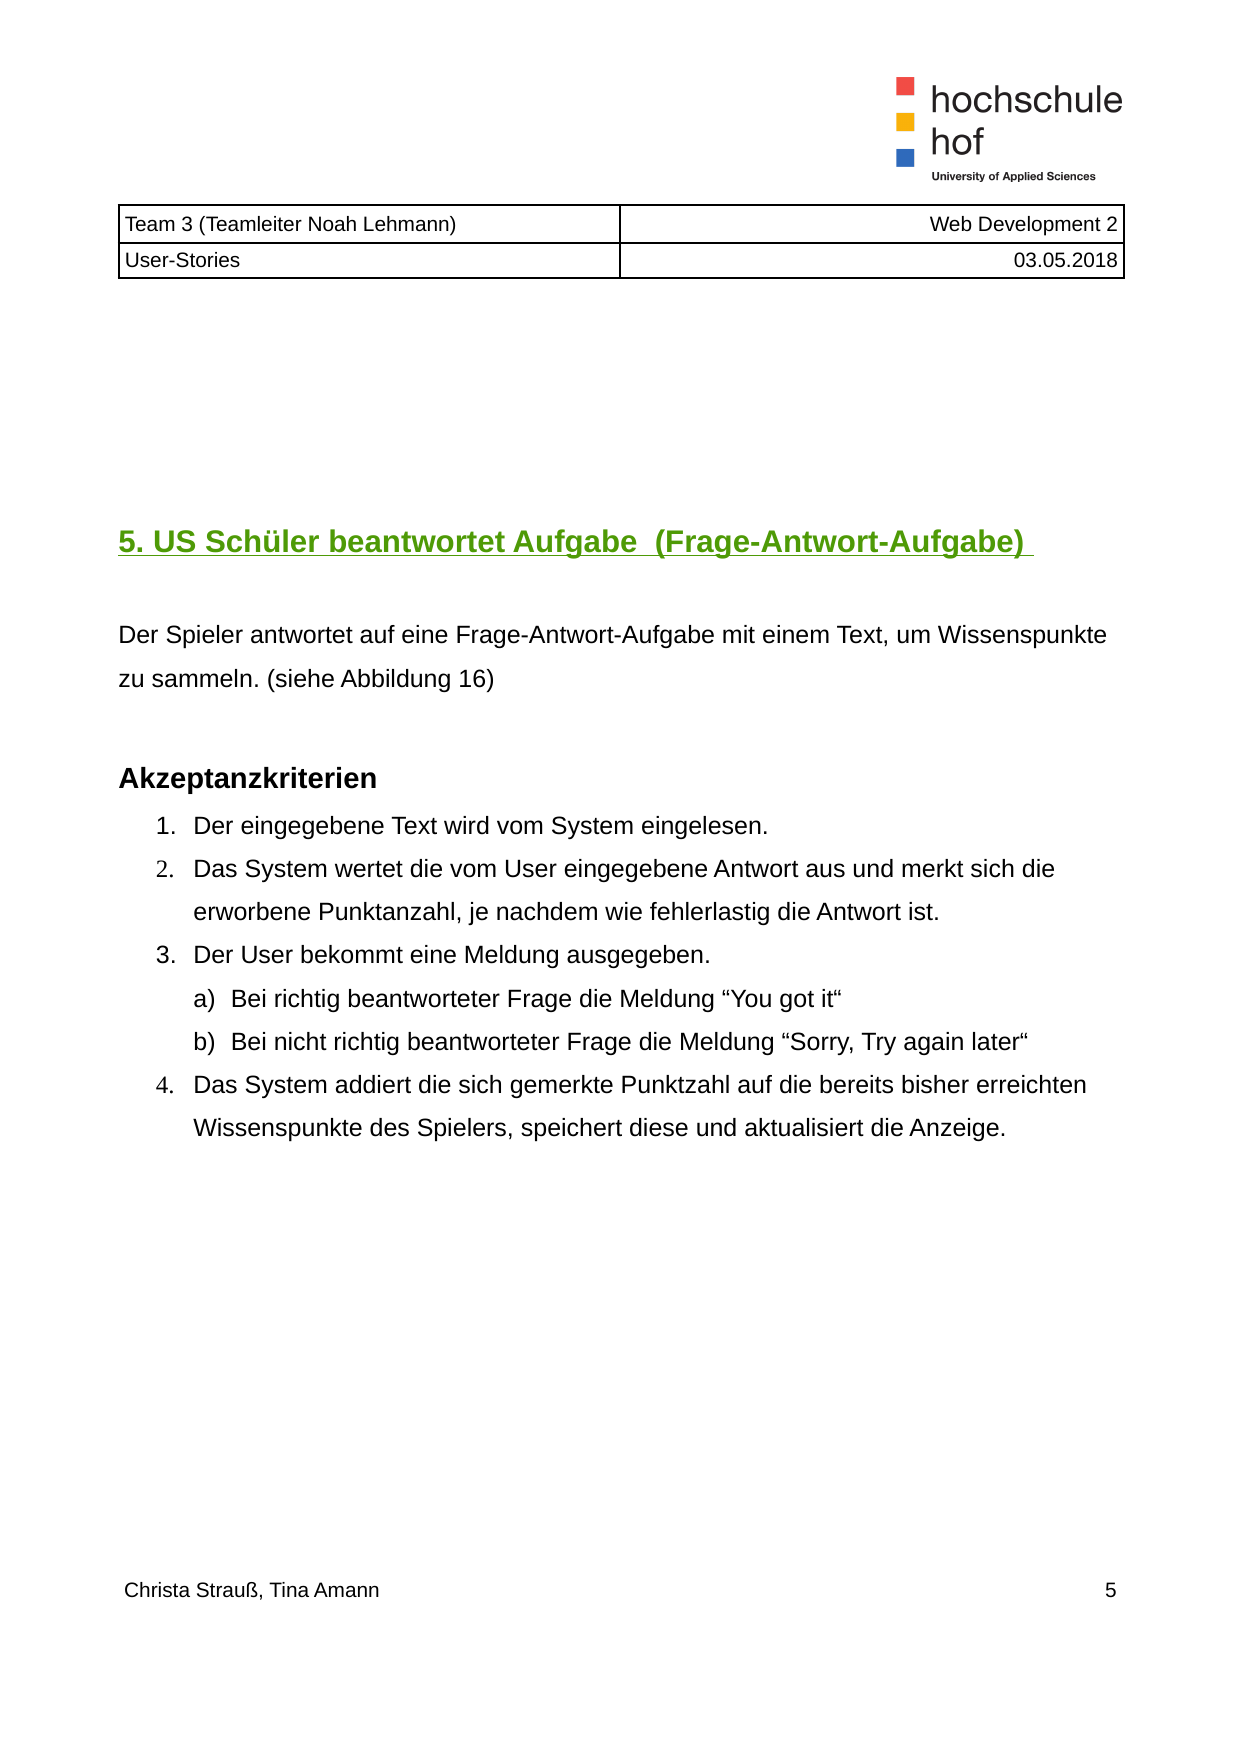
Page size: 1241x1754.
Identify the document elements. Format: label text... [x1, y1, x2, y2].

picture [896, 77, 1122, 182]
list Bei richtig beantworteter Frage die Meldung “You got it“ [193, 983, 1122, 1012]
text 5. US Schüler beantwortet Aufgabe (Frage-Antwort-Aufgabe) [118, 523, 1122, 559]
list Das System addiert die sich gemerkte Punktzahl auf die bereits bisher erreichten Wissenspunkte des Spielers, speichert diese und aktualisiert die Anzeige. [156, 1070, 1122, 1142]
list Bei nicht richtig beantworteter Frage die Meldung “Sorry, Try again later“ [193, 1027, 1122, 1055]
list Der eingegebene Text wird vom System eingelesen. [156, 811, 1122, 840]
list Der User bekommt eine Meldung ausgegeben. [156, 940, 1122, 969]
text Akzeptanzkriterien [118, 761, 1122, 794]
list Das System wertet die vom User eingegebene Antwort aus und merkt sich die erworbene Punktanzahl, je nachdem wie fehlerlastig die Antwort ist. [156, 854, 1122, 926]
text Der Spieler antwortet auf eine Frage-Antwort-Aufgabe mit einem Text, um Wissenspunkte zu sammeln. (siehe Abbildung 16) [118, 621, 1122, 692]
